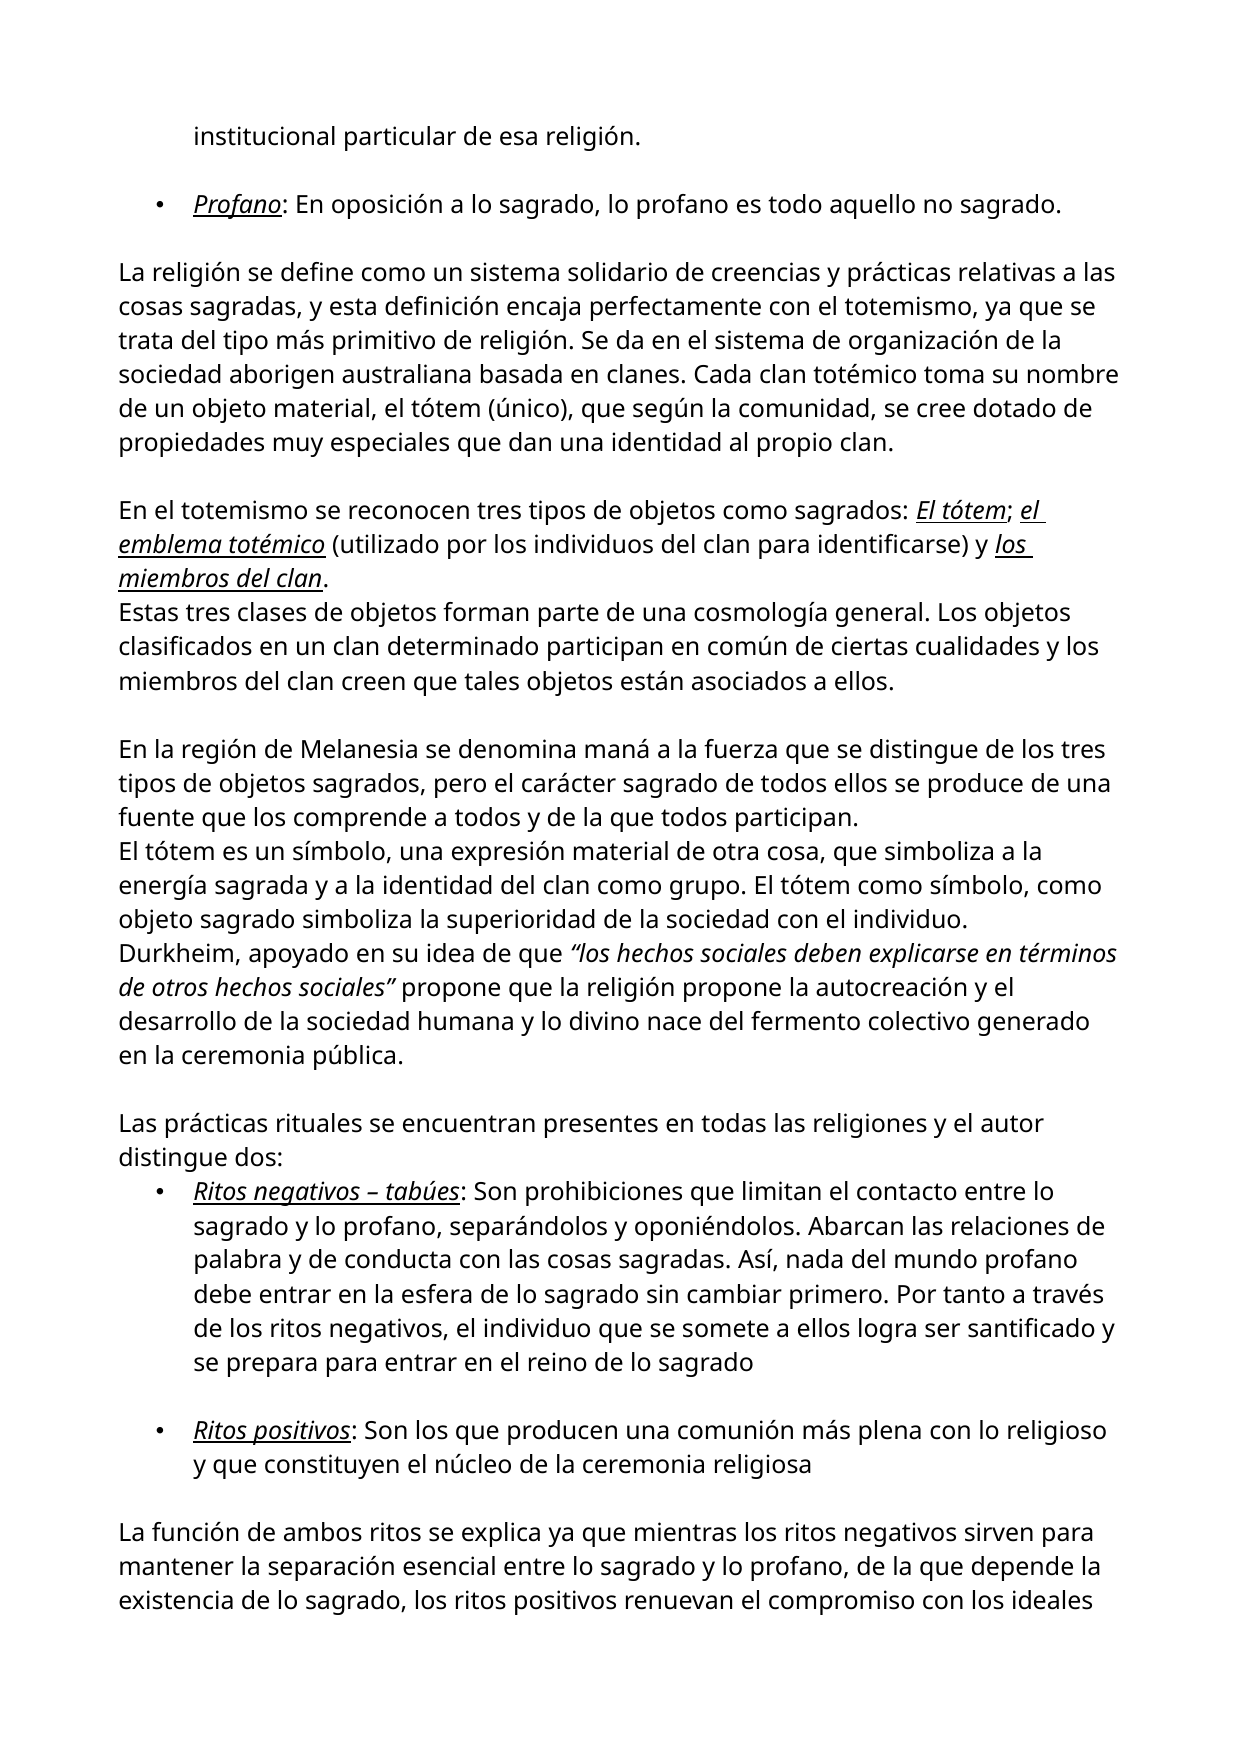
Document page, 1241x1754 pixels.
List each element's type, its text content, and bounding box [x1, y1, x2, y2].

list Ritos negativos – tabúes: Son prohibiciones que limitan el contacto entre lo sagrado y lo profano, separándolos y oponiéndolos. Abarcan las relaciones de palabra y de conducta con las cosas sagradas. Así, nada del mundo profano debe entrar en la esfera de lo sagrado sin cambiar primero. Por tanto a través de los ritos negativos, el individuo que se somete a ellos logra ser santificado y se prepara para entrar en el reino de lo sagrado [156, 1174, 1122, 1412]
text Las prácticas rituales se encuentran presentes en todas las religiones y el autor distingue dos: [118, 1106, 1122, 1174]
list Ritos positivos: Son los que producen una comunión más plena con lo religioso y que constituyen el núcleo de la ceremonia religiosa [156, 1412, 1122, 1481]
text En la región de Melanesia se denomina maná a la fuerza que se distingue de los tres tipos de objetos sagrados, pero el carácter sagrado de todos ellos se produce de una fuente que los comprende a todos y de la que todos participan. [118, 731, 1122, 833]
text Durkheim, apoyado en su idea de que “los hechos sociales deben explicarse en términos de otros hechos sociales” propone que la religión propone la autocreación y el desarrollo de la sociedad humana y lo divino nace del fermento colectivo generado en la ceremonia pública. [118, 936, 1122, 1072]
text El tótem es un símbolo, una expresión material de otra cosa, que simboliza a la energía sagrada y a la identidad del clan como grupo. El tótem como símbolo, como objeto sagrado simboliza la superioridad de la sociedad con el individuo. [118, 833, 1122, 936]
text Estas tres clases de objetos forman parte de una cosmología general. Los objetos clasificados en un clan determinado participan en común de ciertas cualidades y los miembros del clan creen que tales objetos están asociados a ellos. [118, 595, 1122, 697]
text En el totemismo se reconocen tres tipos de objetos como sagrados: El tótem; el emblema totémico (utilizado por los individuos del clan para identificarse) y los miembros del clan. [118, 493, 1122, 595]
list Profano: En oposición a lo sagrado, lo profano es todo aquello no sagrado. [156, 186, 1122, 220]
text La función de ambos ritos se explica ya que mientras los ritos negativos sirven para mantener la separación esencial entre lo sagrado y lo profano, de la que depende la existencia de lo sagrado, los ritos positivos renuevan el compromiso con los ideales [118, 1515, 1122, 1617]
list institucional particular de esa religión. [156, 118, 1122, 186]
text La religión se define como un sistema solidario de creencias y prácticas relativas a las cosas sagradas, y esta definición encaja perfectamente con el totemismo, ya que se trata del tipo más primitivo de religión. Se da en el sistema de organización de la sociedad aborigen australiana basada en clanes. Cada clan totémico toma su nombre de un objeto material, el tótem (único), que según la comunidad, se cree dotado de propiedades muy especiales que dan una identidad al propio clan. [118, 254, 1122, 459]
